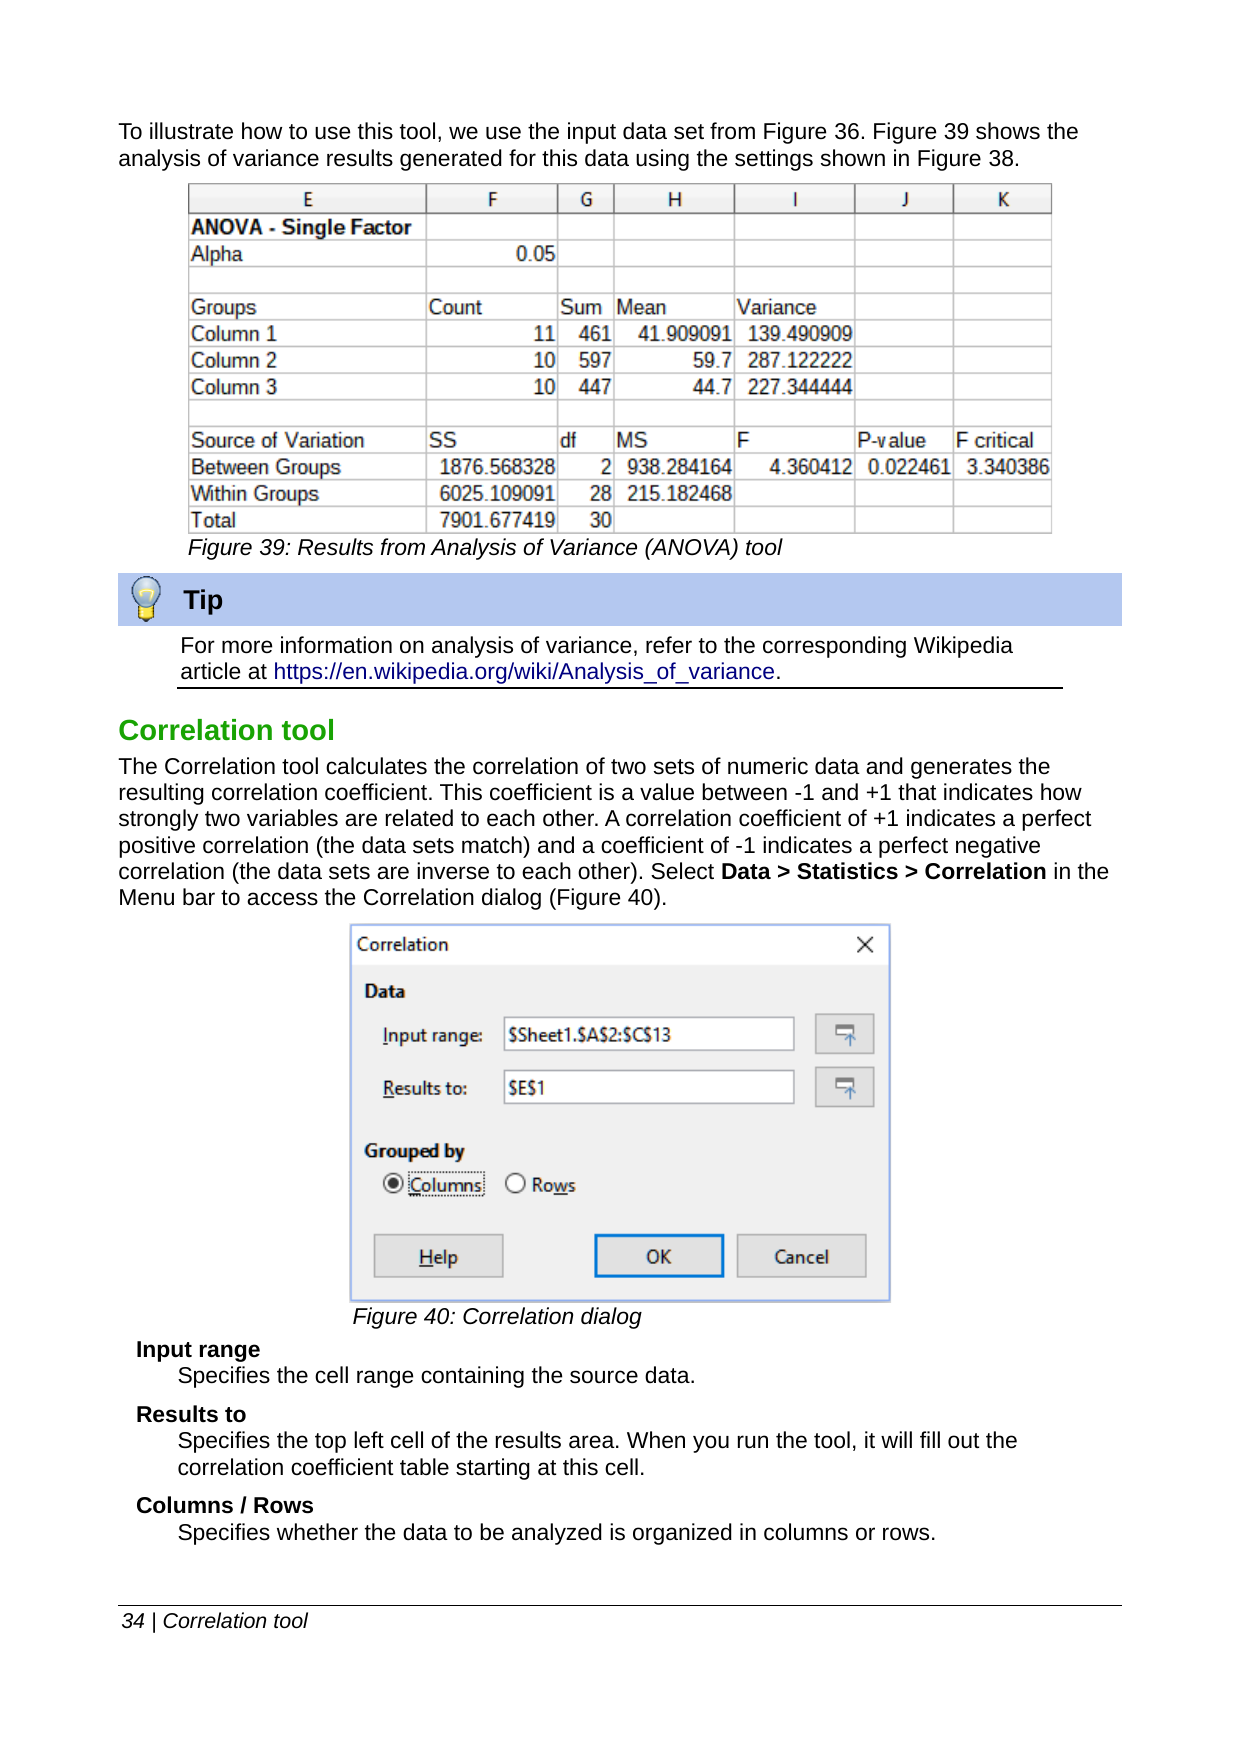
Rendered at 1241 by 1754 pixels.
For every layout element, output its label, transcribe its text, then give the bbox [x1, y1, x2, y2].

text The Correlation tool calculates the correlation of two sets of numeric data and generates the resulting correlation coefficient. This coefficient is a value between -1 and +1 that indicates how strongly two variables are related to each other. A correlation coefficient of +1 indicates a perfect positive correlation (the data sets match) and a coefficient of -1 indicates a perfect negative correlation (the data sets are inverse to each other). Select Data > Statistics > Correlation in the Menu bar to access the Correlation dialog (Figure 40). [118, 753, 1122, 911]
text For more information on analysis of variance, refer to the corresponding Wikipedia article at https://en.wikipedia.org/wiki/Analysis_of_variance. [177, 629, 1063, 687]
text To illustrate how to use this tool, we use the input data set from Figure 36. Figure 39 shows the analysis of variance results generated for this data using the settings shown in Figure 38. [118, 118, 1122, 171]
text Figure 39: Results from Analysis of Variance (ANOVA) tool [188, 534, 1053, 560]
text Specifies the cell range containing the source data. [177, 1362, 1122, 1388]
picture [119, 574, 170, 625]
text Specifies whether the data to be analyzed is organized in columns or rows. [177, 1519, 1122, 1545]
text Figure 40: Correlation dialog [352, 1303, 888, 1329]
picture [349, 923, 892, 1303]
text Specifies the top left cell of the results area. When you run the tool, it will fill out the correlation coefficient table starting at this cell. [177, 1427, 1122, 1480]
picture [188, 183, 1053, 534]
subtitle Tip [118, 573, 1122, 626]
text Columns / Rows [136, 1492, 1122, 1519]
text Results to [136, 1401, 1122, 1427]
subtitle Correlation tool [118, 713, 1122, 747]
text Input range [136, 1336, 1122, 1362]
